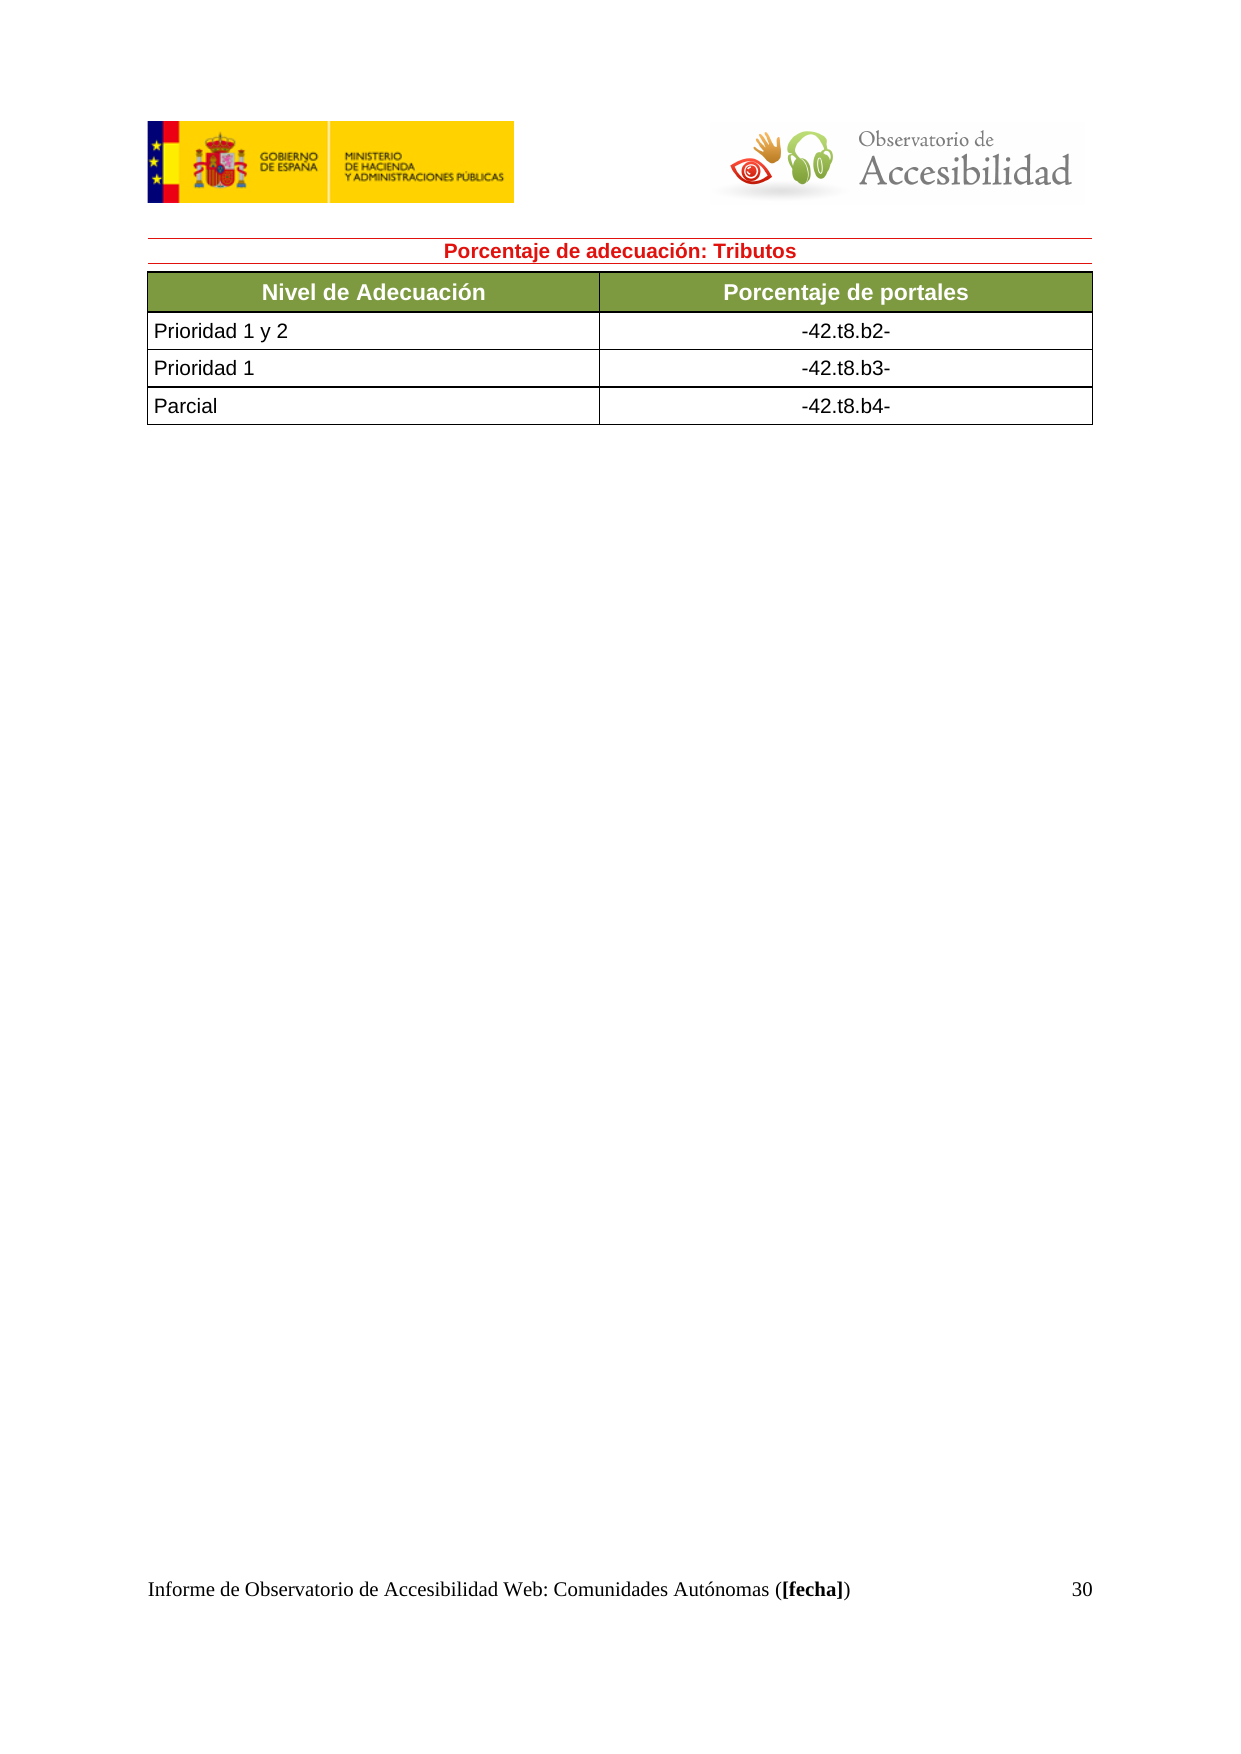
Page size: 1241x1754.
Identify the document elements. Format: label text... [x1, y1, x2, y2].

table_cell -42.t8.b3- [600, 350, 1092, 386]
picture [147, 121, 514, 203]
table_header Porcentaje de portales [600, 273, 1092, 311]
table_cell Prioridad 1 y 2 [148, 313, 599, 349]
text Porcentaje de adecuación: Tributos [148, 239, 1092, 263]
table_header Nivel de Adecuación [148, 273, 599, 311]
table_cell -42.t8.b4- [600, 388, 1092, 424]
table_cell Prioridad 1 [148, 350, 599, 386]
table_cell Parcial [148, 388, 599, 424]
table_cell -42.t8.b2- [600, 313, 1092, 349]
picture [710, 122, 1086, 205]
